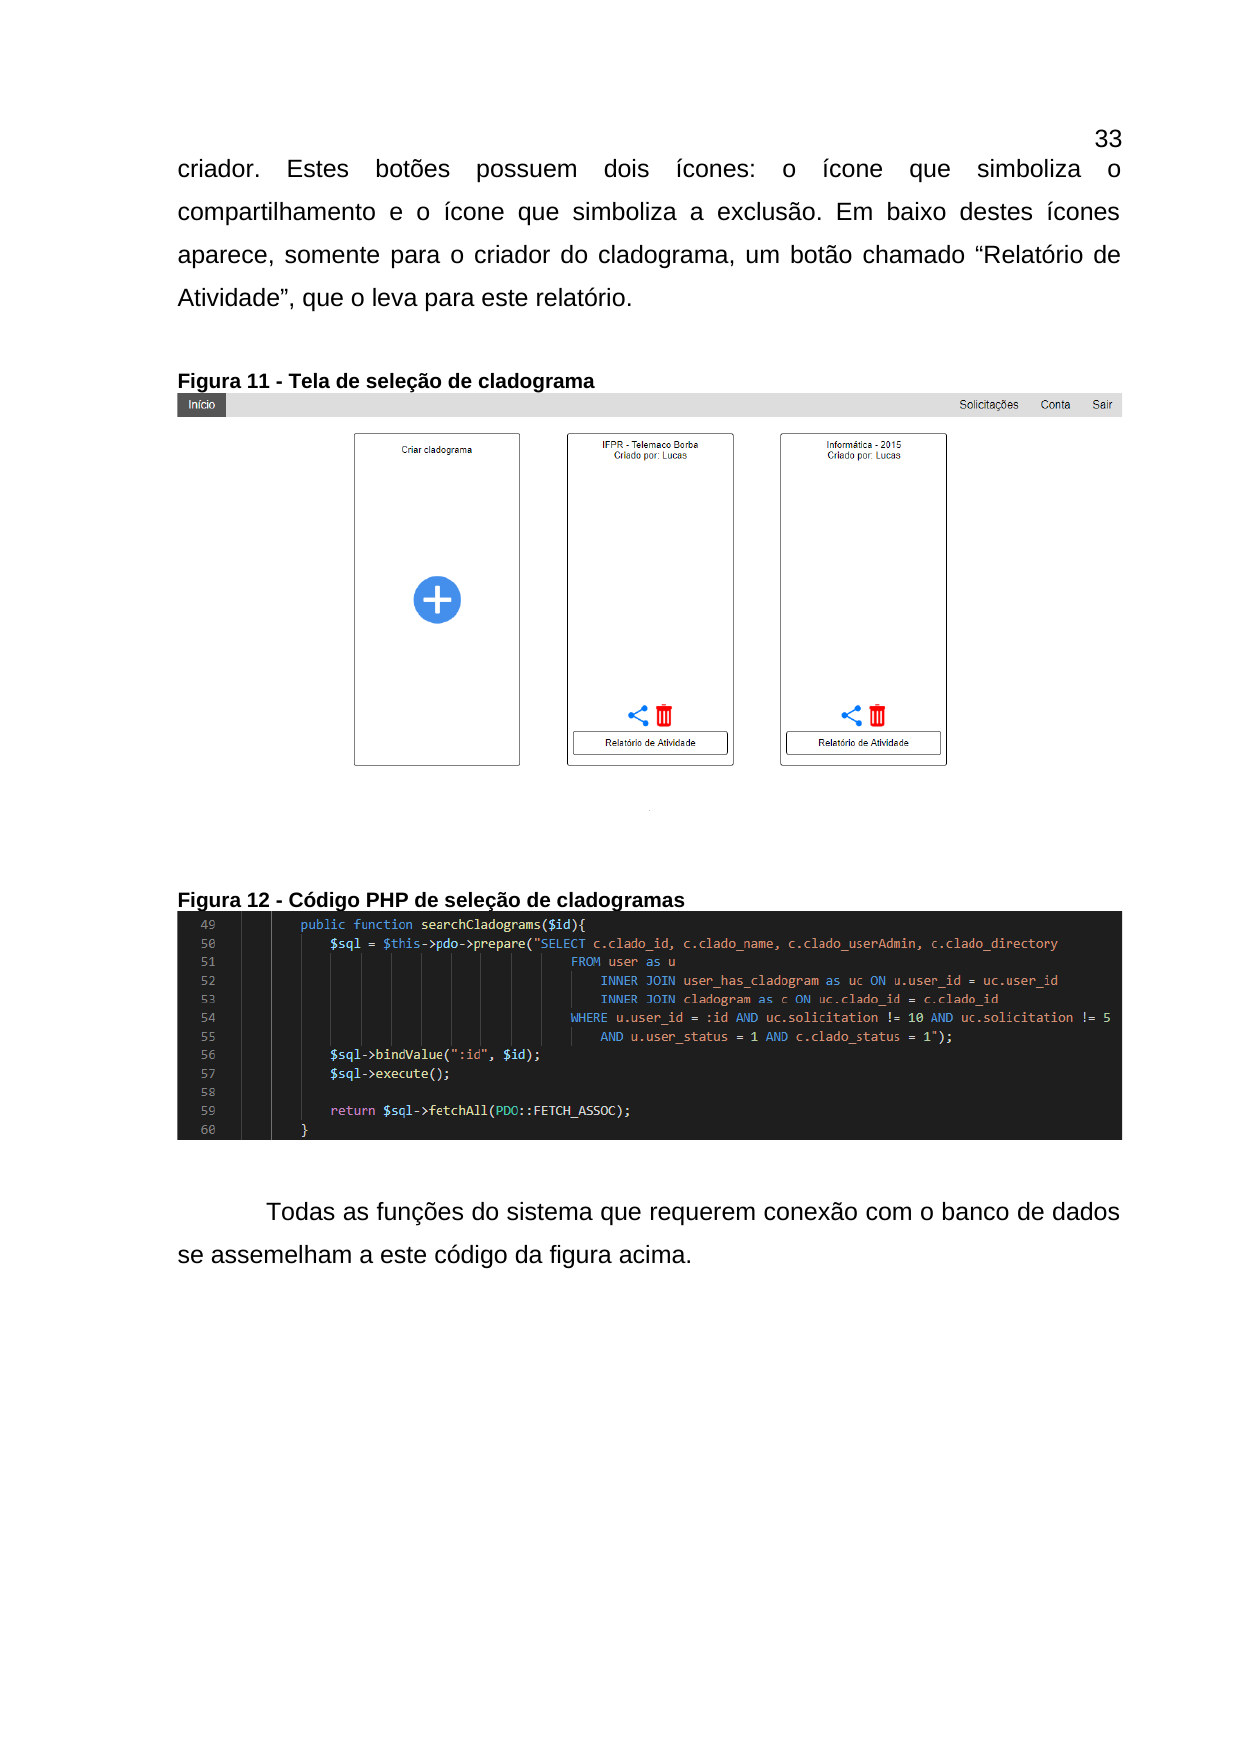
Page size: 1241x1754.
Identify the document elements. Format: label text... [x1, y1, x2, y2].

text Figura 11 - Tela de seleção de cladograma [177, 369, 1122, 393]
picture [177, 393, 1123, 826]
text criador. Estes botões possuem dois ícones: o ícone que simboliza o compartilhamento e o ícone que simboliza a exclusão. Em baixo destes ícones aparece, somente para o criador do cladograma, um botão chamado “Relatório de Atividade”, que o leva para este relatório. [177, 153, 1122, 312]
text Todas as funções do sistema que requerem conexão com o banco de dados se assemelham a este código da figura acima. [177, 1197, 1122, 1269]
text Figura 12 - Código PHP de seleção de cladogramas [177, 888, 1122, 911]
picture [177, 911, 1123, 1140]
